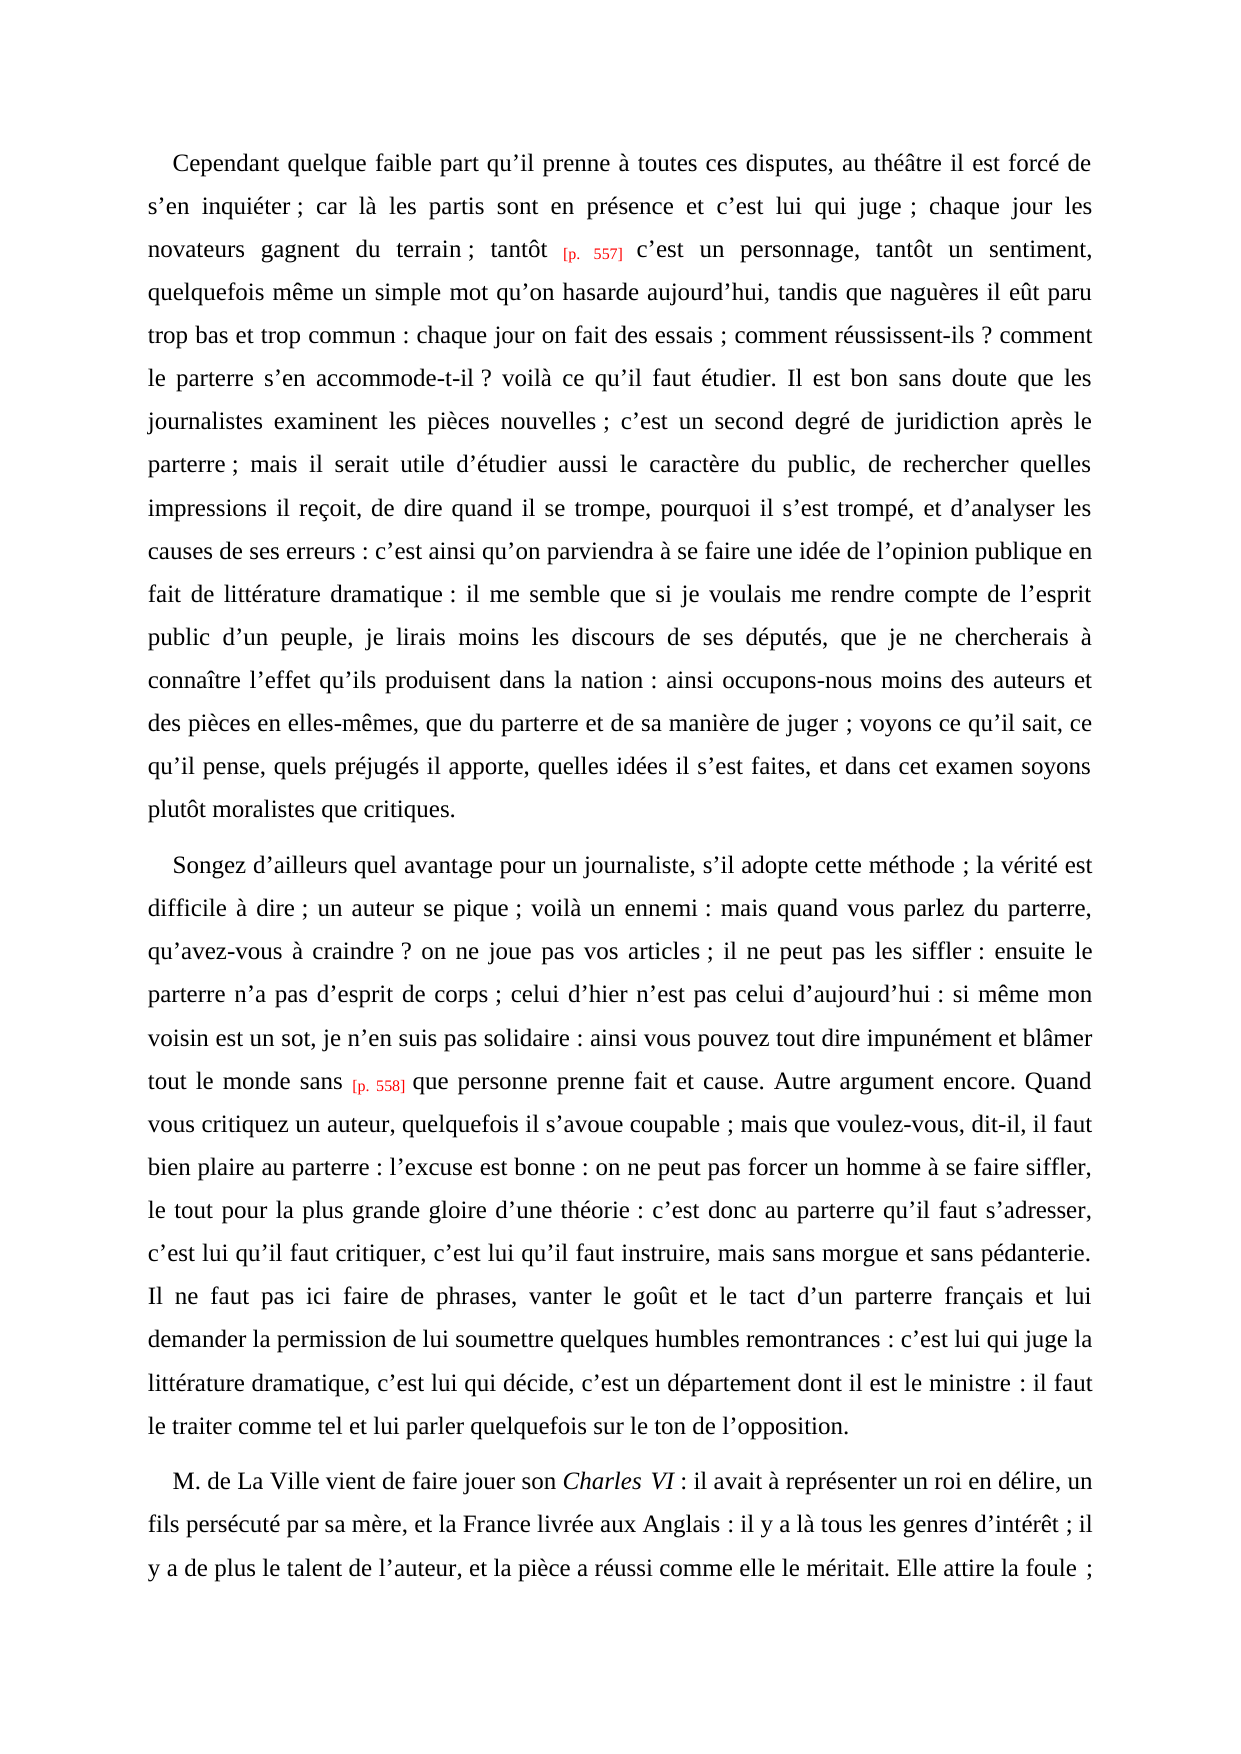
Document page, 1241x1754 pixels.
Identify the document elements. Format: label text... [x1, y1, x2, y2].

text Cependant quelque faible part qu’il prenne à toutes ces disputes, au théâtre il est forcé de s’en inquiéter ; car là les partis sont en présence et c’est lui qui juge ; chaque jour les novateurs gagnent du terrain ; tantôt [p. 557] c’est un personnage, tantôt un sentiment, quelquefois même un simple mot qu’on hasarde aujourd’hui, tandis que naguères il eût paru trop bas et trop commun : chaque jour on fait des essais ; comment réussissent-ils ? comment le parterre s’en accommode-t-il ? voilà ce qu’il faut étudier. Il est bon sans doute que les journalistes examinent les pièces nouvelles ; c’est un second degré de juridiction après le parterre ; mais il serait utile d’étudier aussi le caractère du public, de rechercher quelles impressions il reçoit, de dire quand il se trompe, pourquoi il s’est trompé, et d’analyser les causes de ses erreurs : c’est ainsi qu’on parviendra à se faire une idée de l’opinion publique en fait de littérature dramatique : il me semble que si je voulais me rendre compte de l’esprit public d’un peuple, je lirais moins les discours de ses députés, que je ne chercherais à connaître l’effet qu’ils produisent dans la nation : ainsi occupons-nous moins des auteurs et des pièces en elles-mêmes, que du parterre et de sa manière de juger ; voyons ce qu’il sait, ce qu’il pense, quels préjugés il apporte, quelles idées il s’est faites, et dans cet examen soyons plutôt moralistes que critiques. [148, 148, 1093, 823]
text M. de La Ville vient de faire jouer son Charles VI : il avait à représenter un roi en délire, un fils persécuté par sa mère, et la France livrée aux Anglais : il y a là tous les genres d’intérêt ; il y a de plus le talent de l’auteur, et la pièce a réussi comme elle le méritait. Elle attire la foule ; [148, 1466, 1093, 1581]
text Songez d’ailleurs quel avantage pour un journaliste, s’il adopte cette méthode ; la vérité est difficile à dire ; un auteur se pique ; voilà un ennemi : mais quand vous parlez du parterre, qu’avez-vous à craindre ? on ne joue pas vos articles ; il ne peut pas les siffler : ensuite le parterre n’a pas d’esprit de corps ; celui d’hier n’est pas celui d’aujourd’hui : si même mon voisin est un sot, je n’en suis pas solidaire : ainsi vous pouvez tout dire impunément et blâmer tout le monde sans [p. 558] que personne prenne fait et cause. Autre argument encore. Quand vous critiquez un auteur, quelquefois il s’avoue coupable ; mais que voulez-vous, dit-il, il faut bien plaire au parterre : l’excuse est bonne : on ne peut pas forcer un homme à se faire siffler, le tout pour la plus grande gloire d’une théorie : c’est donc au parterre qu’il faut s’adresser, c’est lui qu’il faut critiquer, c’est lui qu’il faut instruire, mais sans morgue et sans pédanterie. Il ne faut pas ici faire de phrases, vanter le goût et le tact d’un parterre français et lui demander la permission de lui soumettre quelques humbles remontrances : c’est lui qui juge la littérature dramatique, c’est lui qui décide, c’est un département dont il est le ministre : il faut le traiter comme tel et lui parler quelquefois sur le ton de l’opposition. [148, 850, 1093, 1439]
